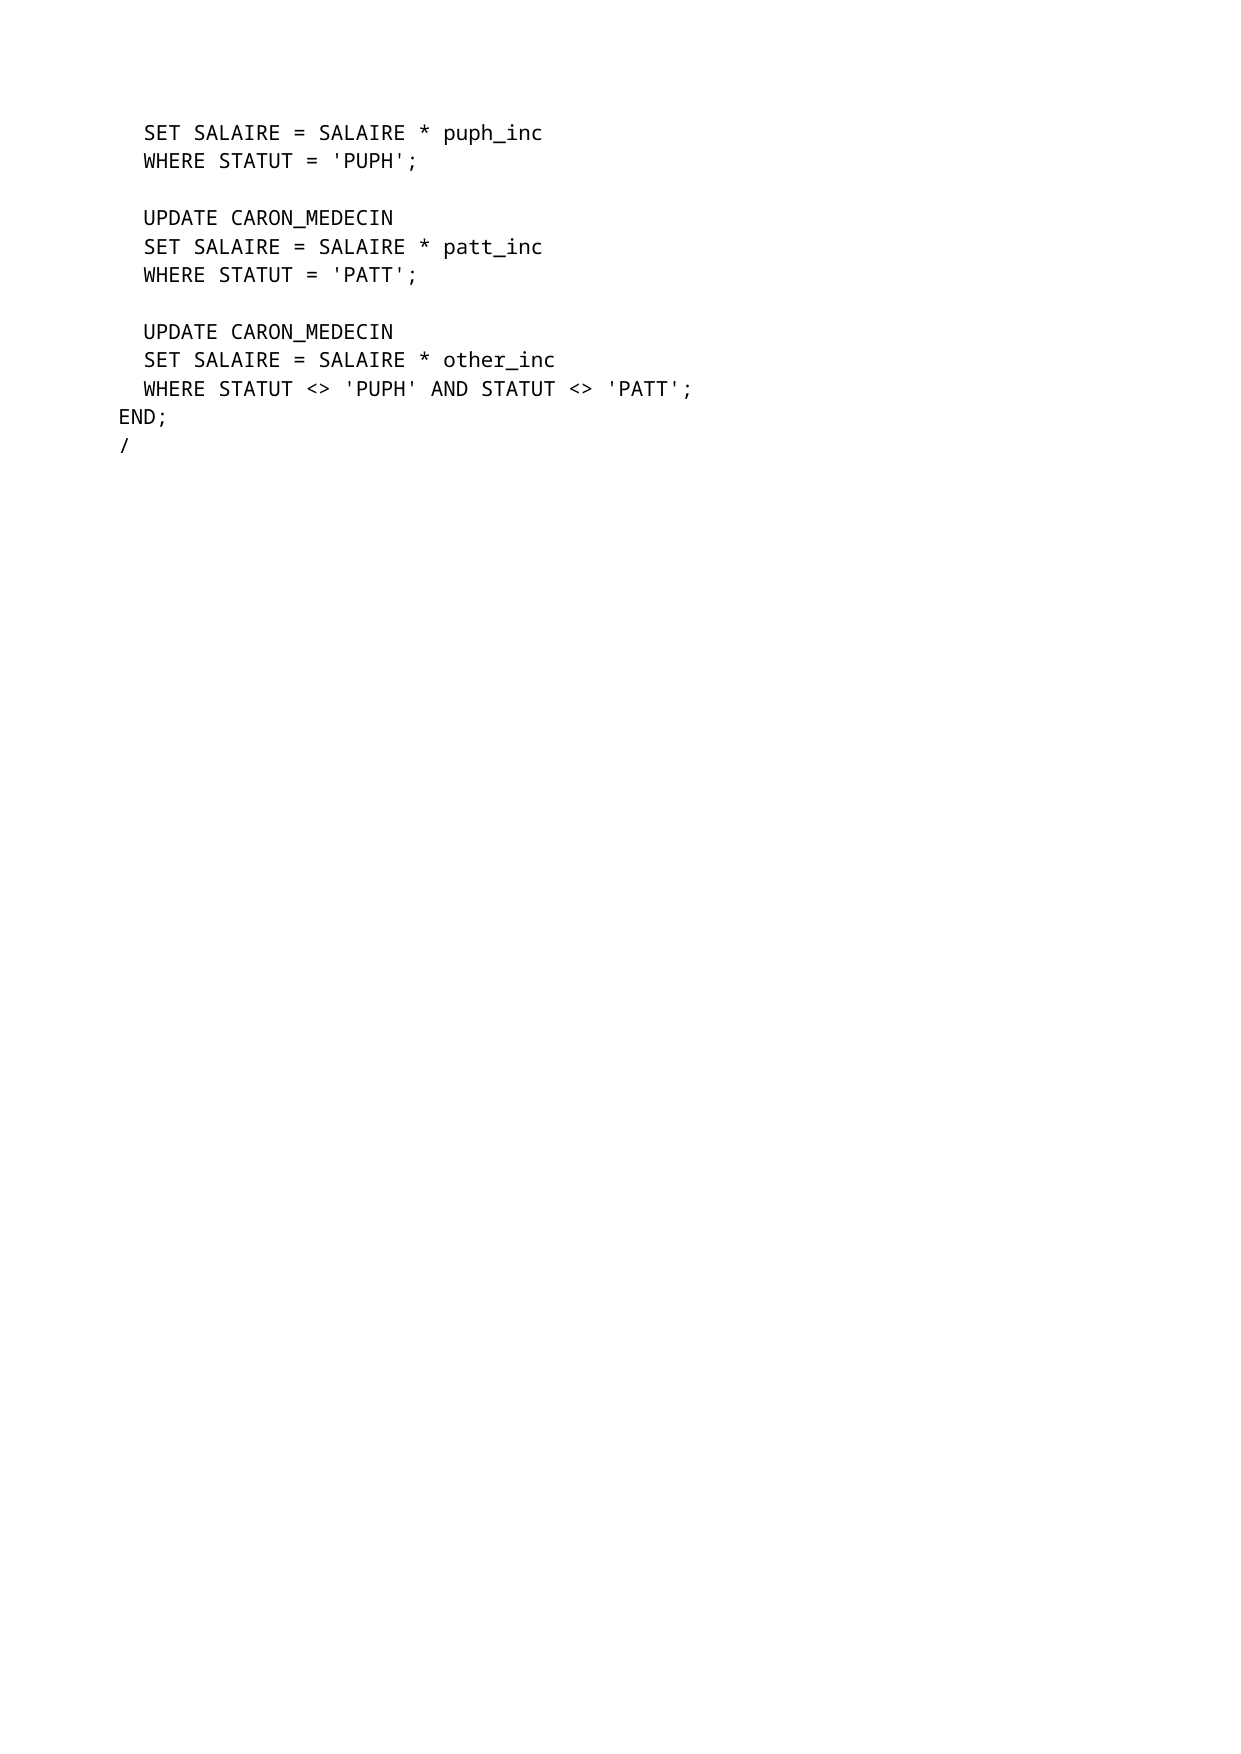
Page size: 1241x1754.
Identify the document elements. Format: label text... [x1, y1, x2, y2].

text SET SALAIRE = SALAIRE * other_inc [118, 346, 1122, 374]
text SET SALAIRE = SALAIRE * puph_inc [118, 118, 1122, 147]
text SET SALAIRE = SALAIRE * patt_inc [118, 232, 1122, 260]
text END; [118, 402, 1122, 431]
text UPDATE CARON_MEDECIN [118, 203, 1122, 232]
text WHERE STATUT = 'PATT'; [118, 260, 1122, 289]
text WHERE STATUT = 'PUPH'; [118, 147, 1122, 175]
text WHERE STATUT <> 'PUPH' AND STATUT <> 'PATT'; [118, 374, 1122, 402]
text / [118, 431, 1122, 459]
text UPDATE CARON_MEDECIN [118, 317, 1122, 346]
